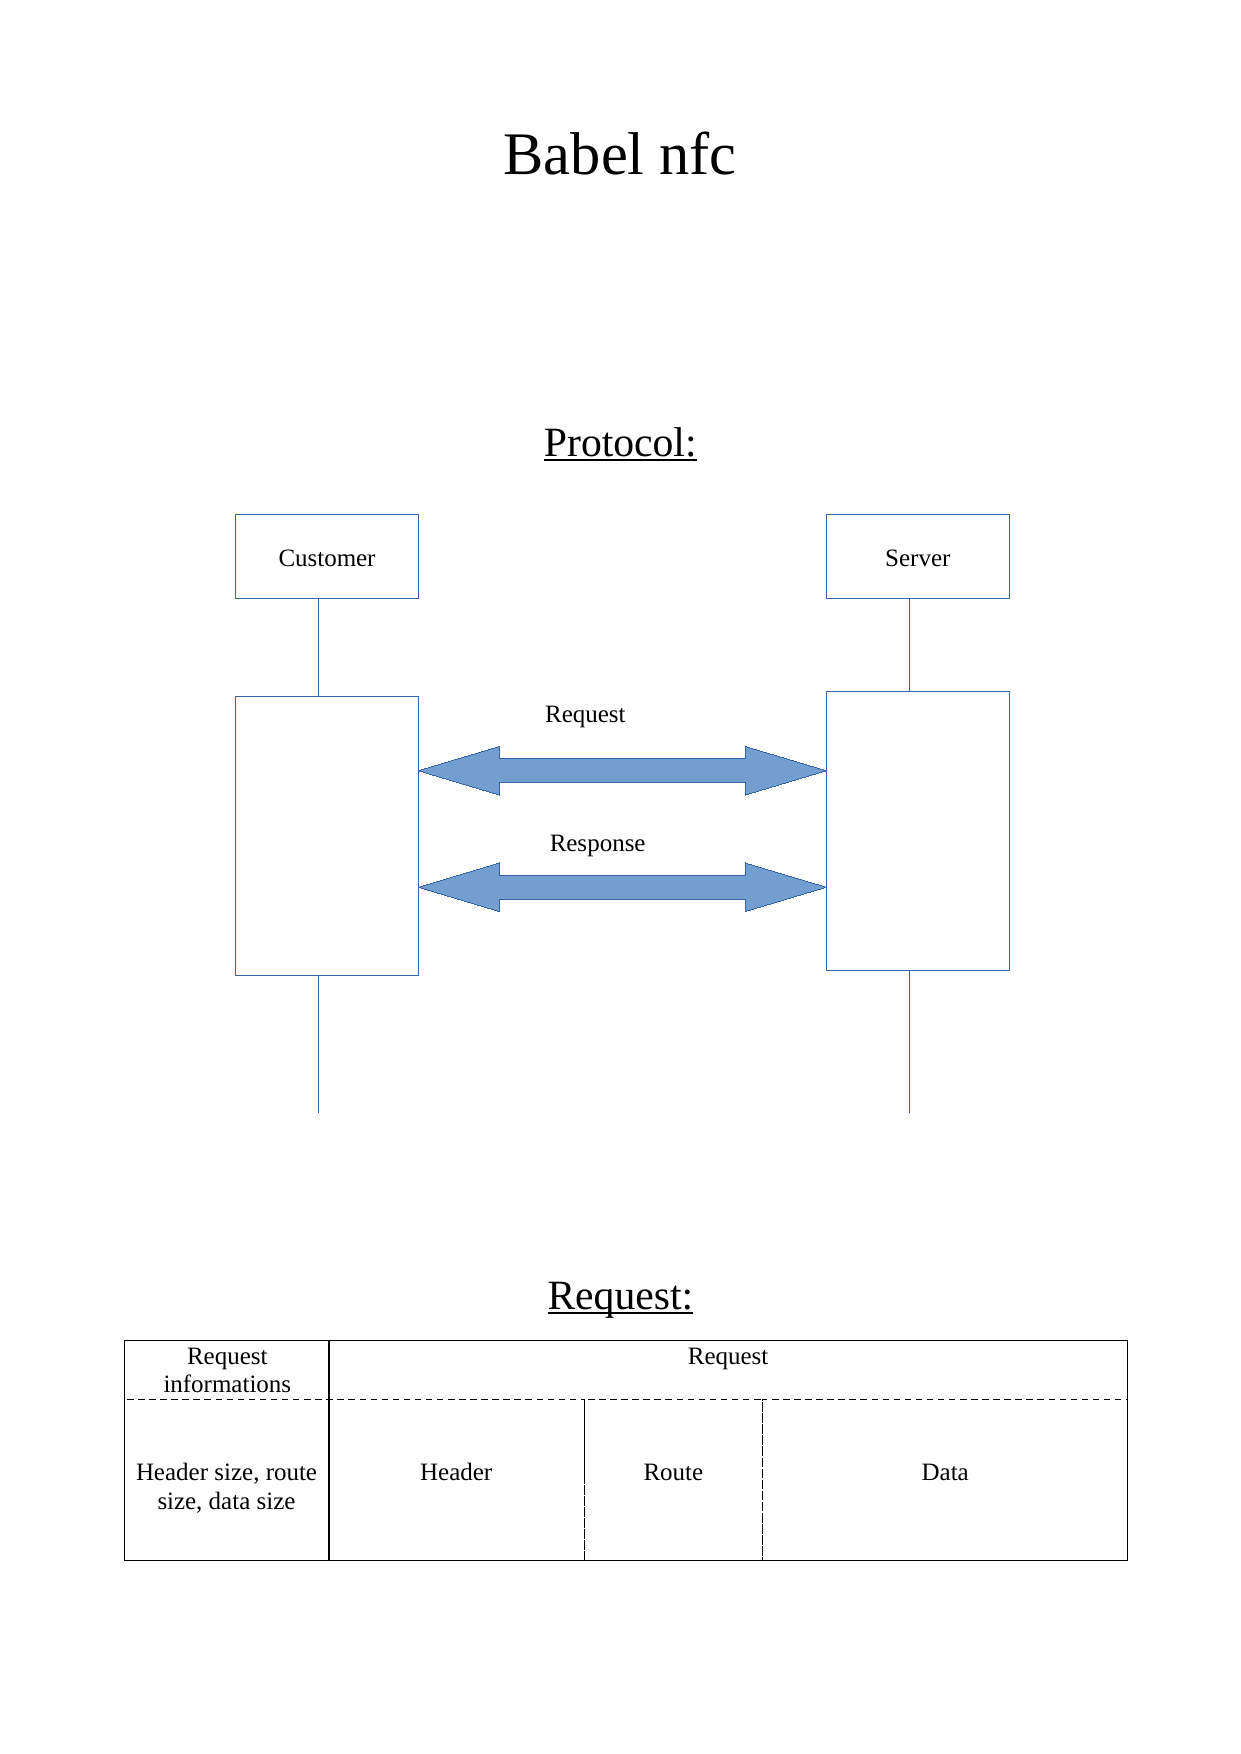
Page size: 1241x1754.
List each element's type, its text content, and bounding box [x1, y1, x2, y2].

text Protocol: [118, 418, 1122, 466]
text Babel nfc [118, 118, 1122, 188]
text Request: [118, 1271, 1122, 1318]
